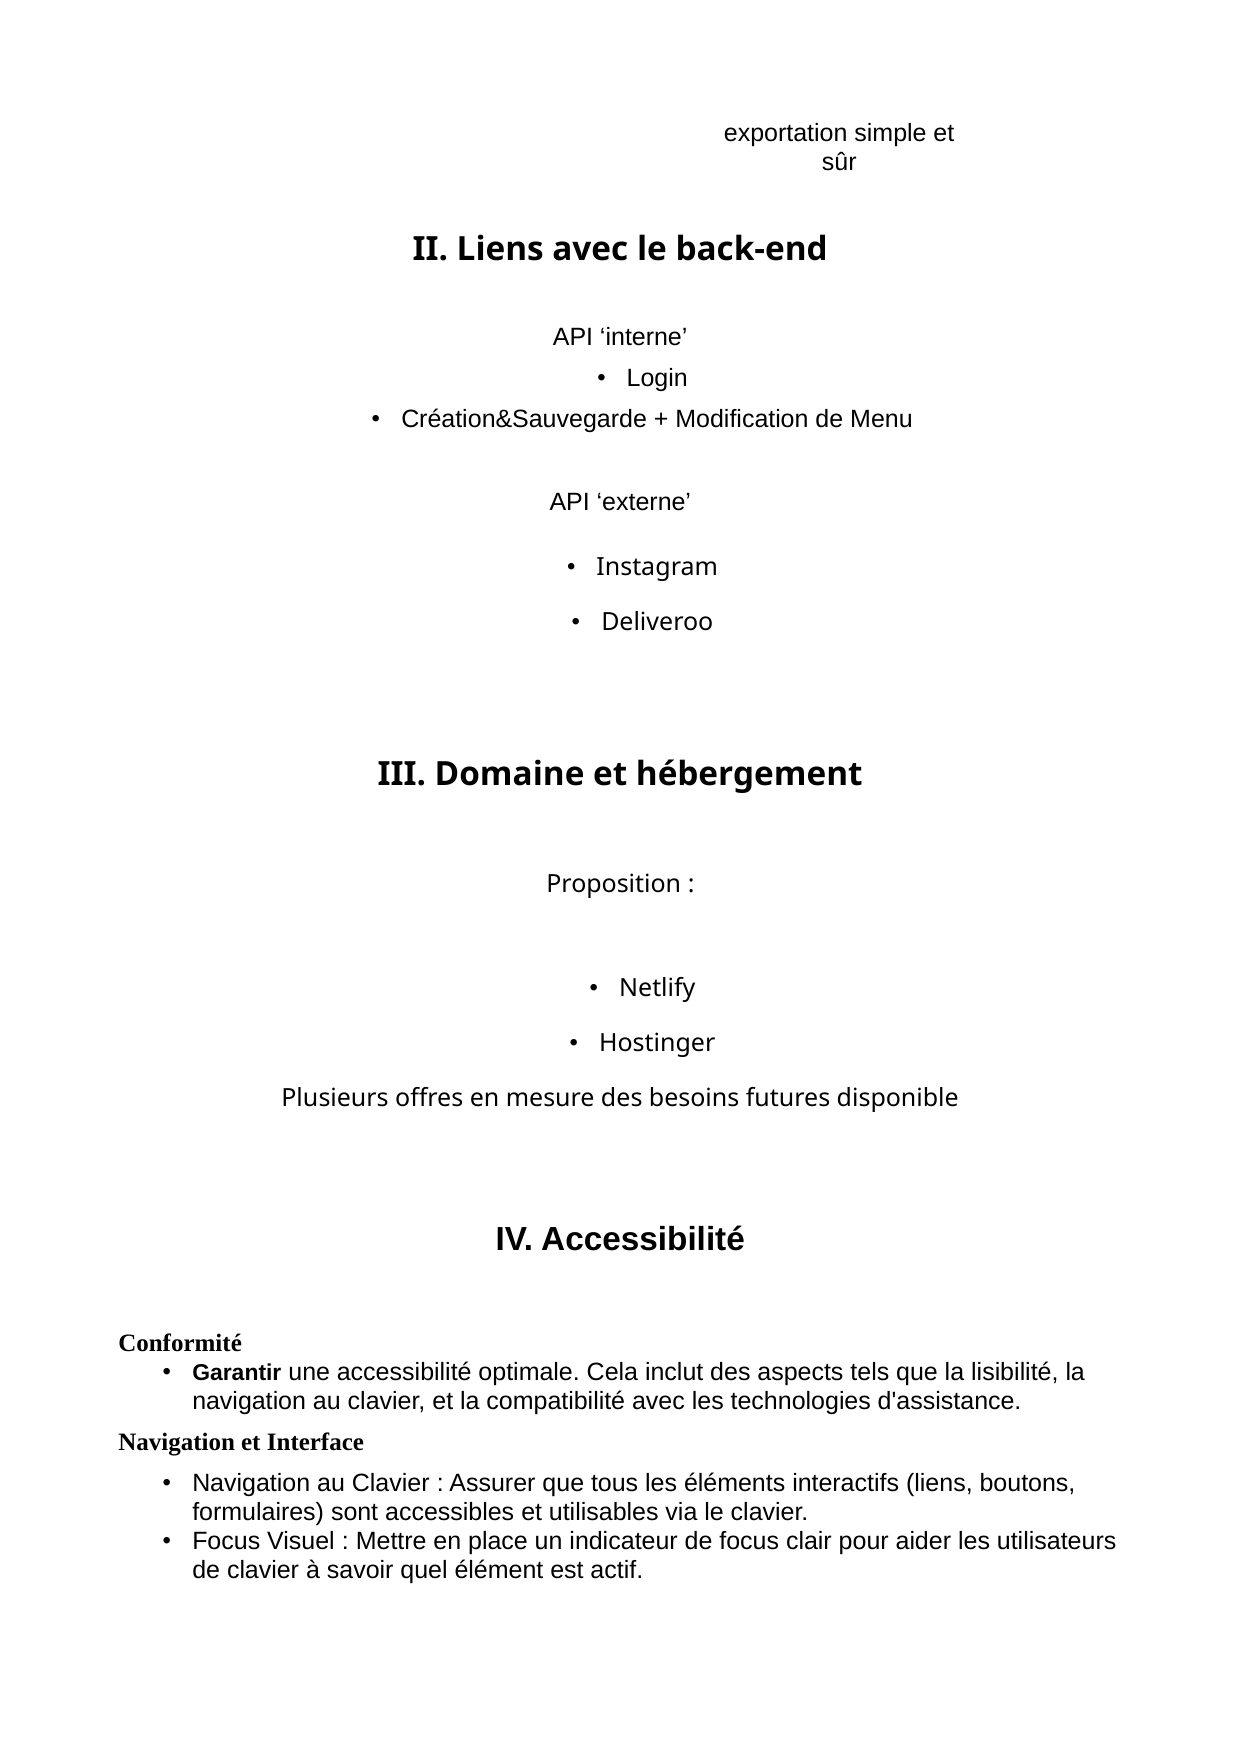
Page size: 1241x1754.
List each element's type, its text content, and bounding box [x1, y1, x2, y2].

list Navigation au Clavier : Assurer que tous les éléments interactifs (liens, boutons, formulaires) sont accessibles et utilisables via le clavier. [162, 1468, 1122, 1526]
text II. Liens avec le back-end [118, 225, 1122, 271]
list Deliveroo [162, 604, 1122, 638]
list Hostinger [162, 1025, 1122, 1059]
text III. Domaine et hébergement [118, 749, 1122, 795]
text IV. Accessibilité [118, 1219, 1122, 1258]
table_cell [542, 118, 720, 204]
list Instagram [162, 549, 1122, 583]
table_cell [302, 118, 542, 204]
list Garantir une accessibilité optimale. Cela inclut des aspects tels que la lisibilité, la navigation au clavier, et la compatibilité avec les technologies d'assistance. [162, 1357, 1122, 1415]
list Netlify [162, 970, 1122, 1004]
subtitle Navigation et Interface [118, 1427, 1122, 1456]
list Création&Sauvegarde + Modification de Menu [162, 404, 1122, 433]
text Proposition : [118, 865, 1122, 899]
table_cell [958, 118, 1219, 204]
table_cell [84, 118, 302, 204]
table_cell exportation simple et sûr [720, 118, 958, 204]
text API ‘externe’ [118, 487, 1122, 516]
list Focus Visuel : Mettre en place un indicateur de focus clair pour aider les utilisateurs de clavier à savoir quel élément est actif. [162, 1526, 1122, 1584]
text API ‘interne’ [118, 322, 1122, 350]
text Plusieurs offres en mesure des besoins futures disponible [118, 1079, 1122, 1114]
list Login [162, 363, 1122, 392]
subtitle Conformité [118, 1328, 1122, 1357]
